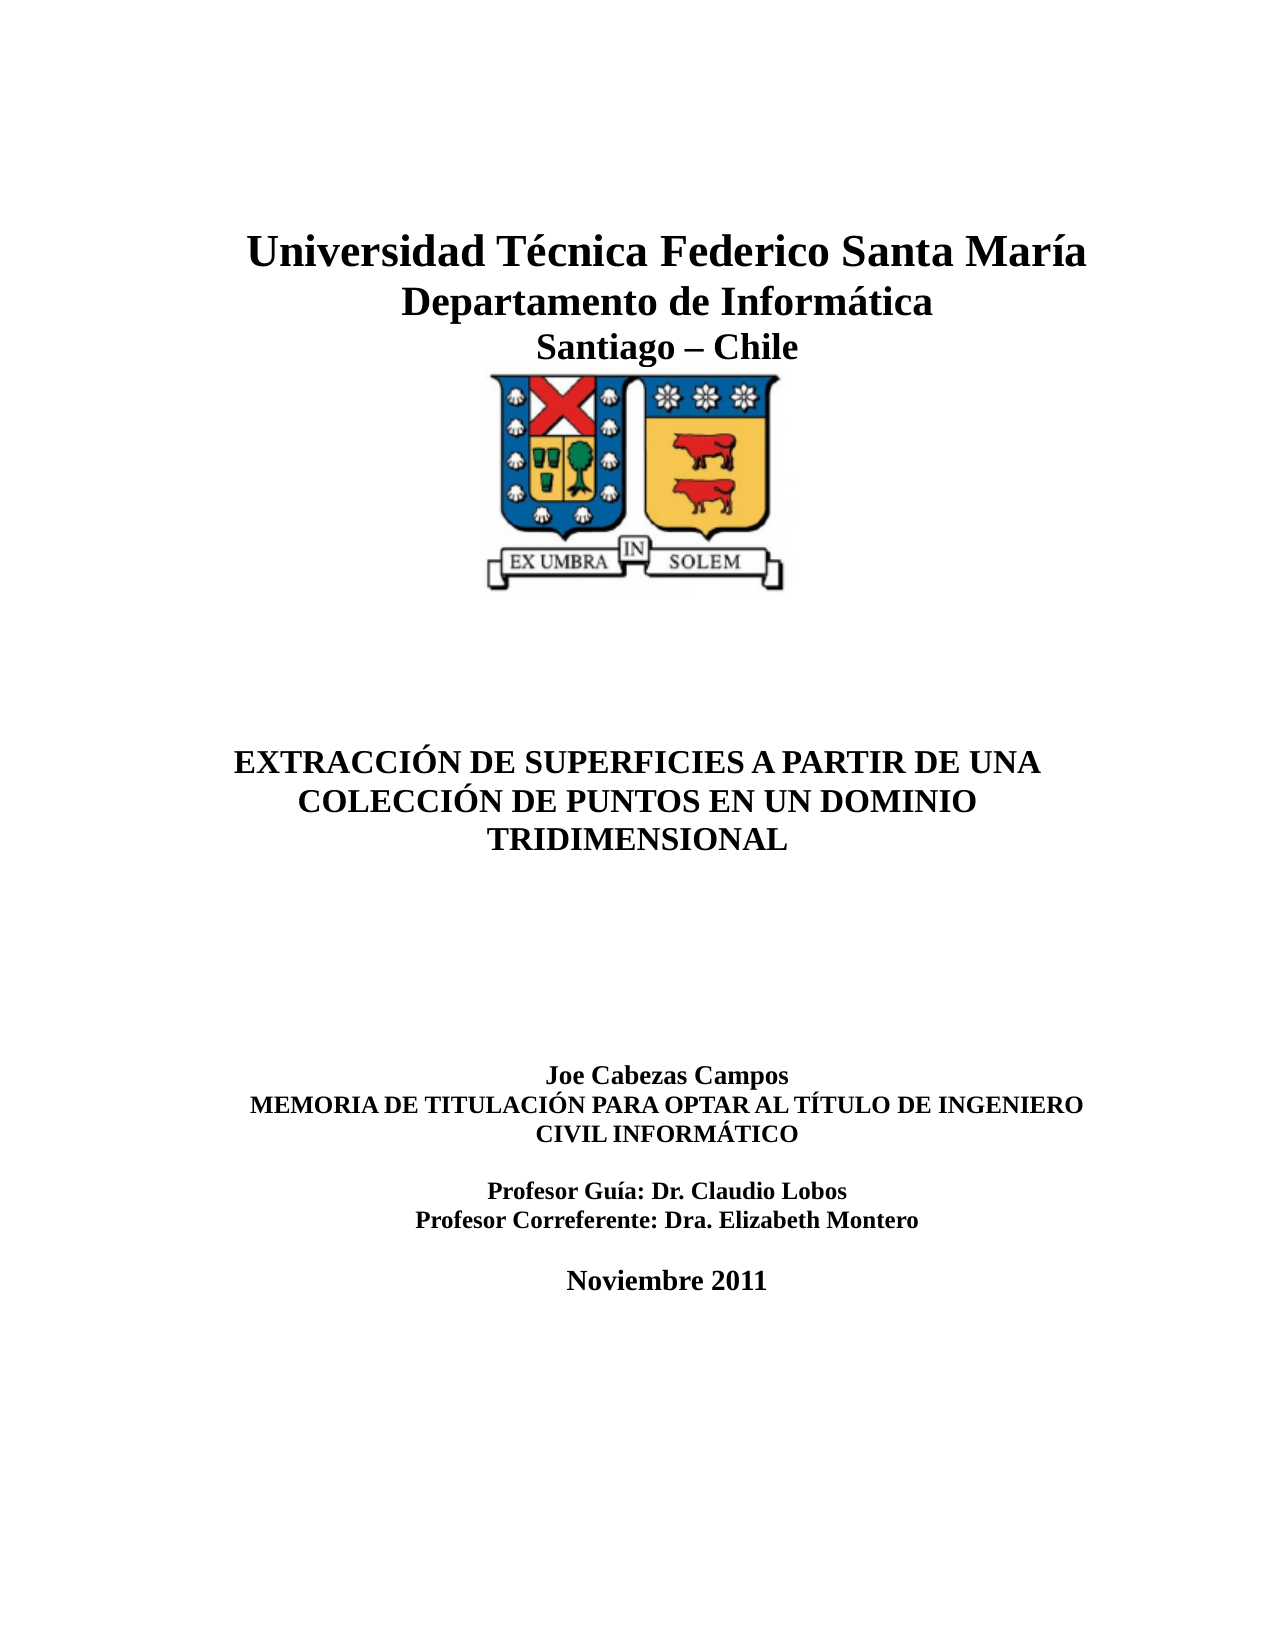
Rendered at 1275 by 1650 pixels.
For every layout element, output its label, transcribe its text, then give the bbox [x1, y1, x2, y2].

text Profesor Correferente: Dra. Elizabeth Montero [177, 1205, 1157, 1234]
text Santiago – Chile [177, 324, 1157, 367]
text CIVIL INFORMÁTICO [177, 1119, 1157, 1148]
picture [480, 367, 795, 599]
text Joe Cabezas Campos [177, 1059, 1157, 1090]
text EXTRACCIÓN DE SUPERFICIES A PARTIR DE UNA COLECCIÓN DE PUNTOS EN UN DOMINIO TRIDIMENSIONAL [177, 743, 1098, 858]
text Departamento de Informática [177, 276, 1157, 324]
text Profesor Guía: Dr. Claudio Lobos [177, 1176, 1157, 1205]
text Noviembre 2011 [177, 1263, 1157, 1296]
text Universidad Técnica Federico Santa María [177, 223, 1157, 276]
text MEMORIA DE TITULACIÓN PARA OPTAR AL TÍTULO DE INGENIERO [177, 1090, 1157, 1119]
